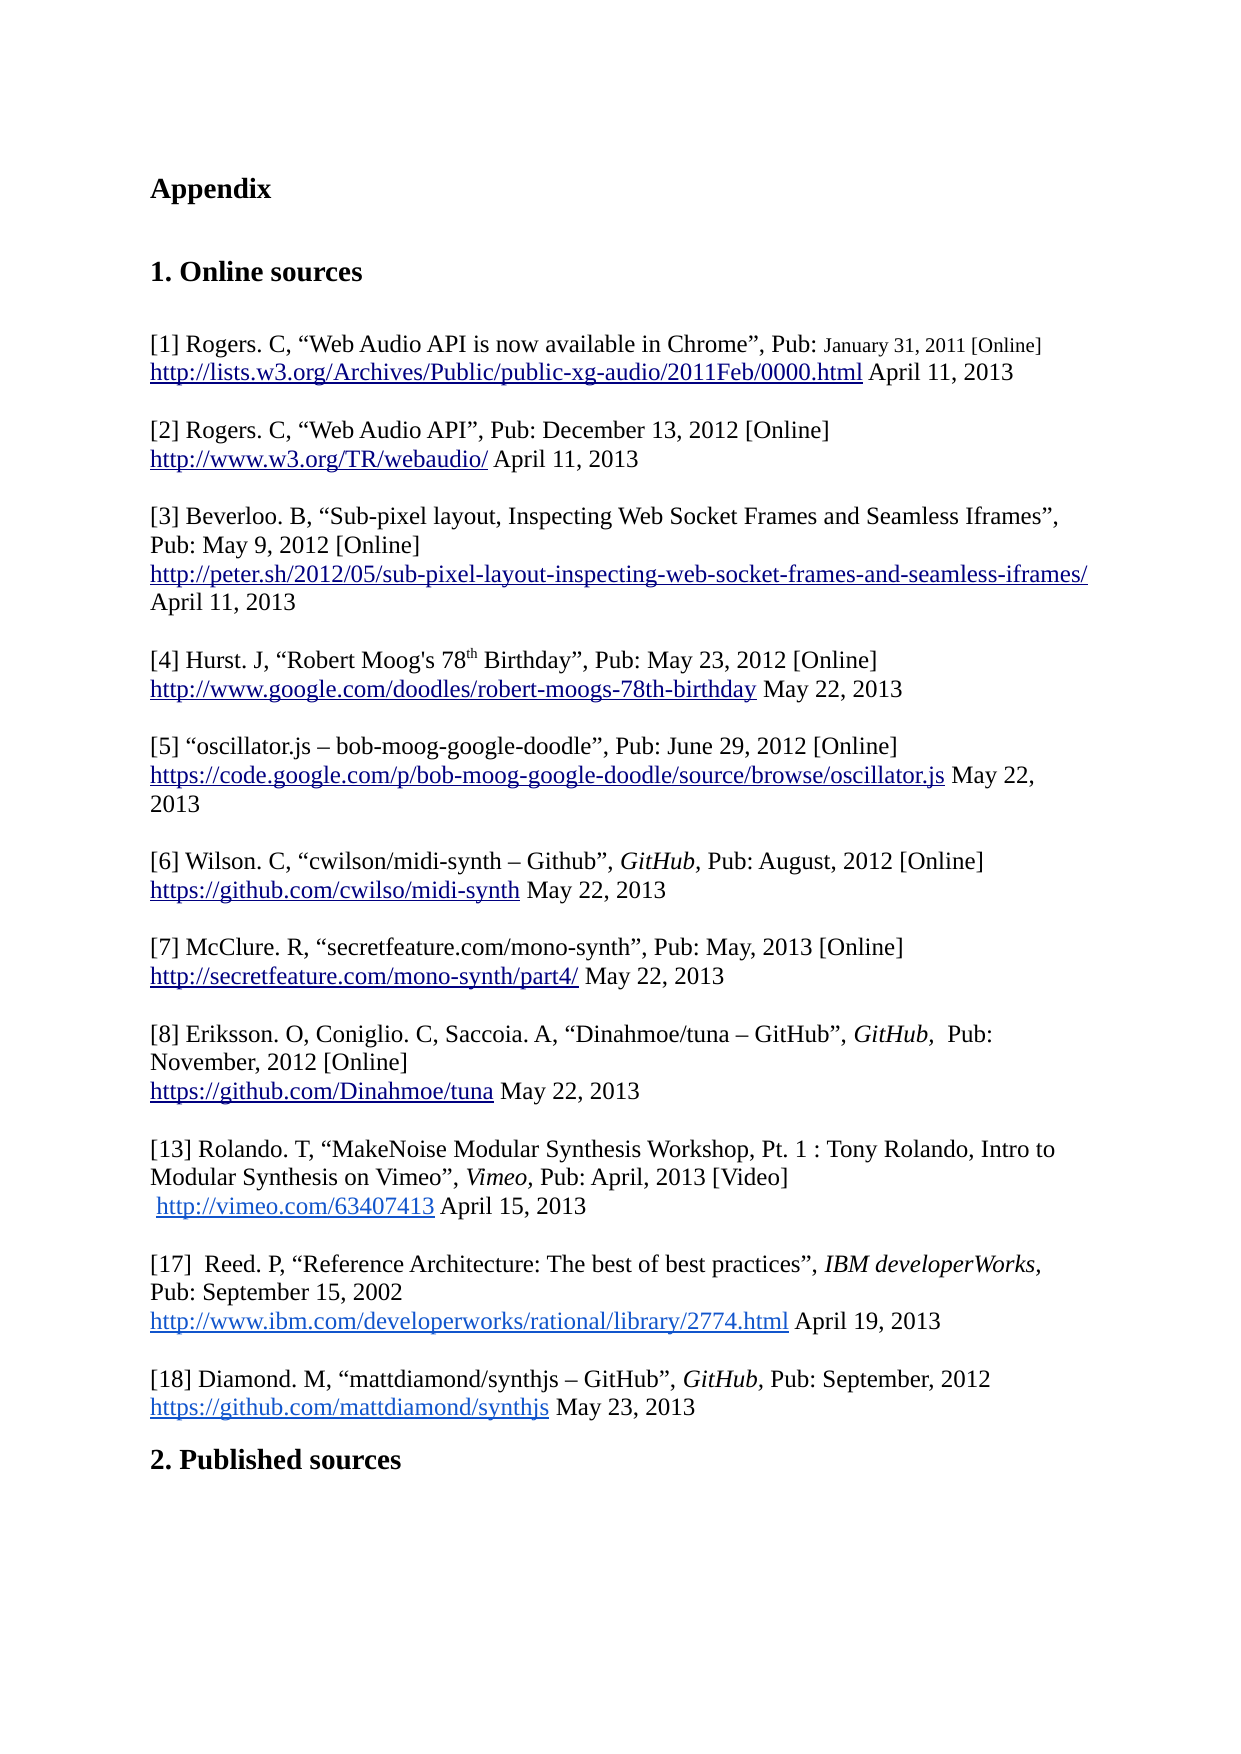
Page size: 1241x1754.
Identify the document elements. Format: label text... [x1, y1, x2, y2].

text https://github.com/Dinahmoe/tuna May 22, 2013 [150, 1076, 1091, 1105]
text https://github.com/cwilso/midi-synth May 22, 2013 [150, 875, 1091, 904]
subtitle 1. Online sources [150, 254, 1091, 287]
text http://www.google.com/doodles/robert-moogs-78th-birthday May 22, 2013 [150, 674, 1091, 702]
text [13] Rolando. T, “MakeNoise Modular Synthesis Workshop, Pt. 1 : Tony Rolando, Intro to Modular Synthesis on Vimeo”, Vimeo, Pub: April, 2013 [Video] [150, 1134, 1091, 1191]
text [5] “oscillator.js – bob-moog-google-doodle”, Pub: June 29, 2012 [Online] [150, 731, 1091, 760]
text http://secretfeature.com/mono-synth/part4/ May 22, 2013 [150, 961, 1091, 990]
text [2] Rogers. C, “Web Audio API”, Pub: December 13, 2012 [Online] [150, 415, 1091, 444]
text [8] Eriksson. O, Coniglio. C, Saccoia. A, “Dinahmoe/tuna – GitHub”, GitHub, Pub: November, 2012 [Online] [150, 1019, 1091, 1076]
text [1] Rogers. C, “Web Audio API is now available in Chrome”, Pub: January 31, 2011 [Online] [150, 329, 1091, 357]
text [4] Hurst. J, “Robert Moog's 78th Birthday”, Pub: May 23, 2012 [Online] [150, 645, 1091, 674]
text https://code.google.com/p/bob-moog-google-doodle/source/browse/oscillator.js May 22, 2013 [150, 760, 1091, 817]
text [3] Beverloo. B, “Sub-pixel layout, Inspecting Web Socket Frames and Seamless Iframes”, Pub: May 9, 2012 [Online] [150, 501, 1091, 559]
text https://github.com/mattdiamond/synthjs May 23, 2013 [150, 1392, 1091, 1421]
text http://lists.w3.org/Archives/Public/public-xg-audio/2011Feb/0000.html April 11, 2013 [150, 357, 1091, 386]
text [7] McClure. R, “secretfeature.com/mono-synth”, Pub: May, 2013 [Online] [150, 932, 1091, 961]
text [17] Reed. P, “Reference Architecture: The best of best practices”, IBM developerWorks, Pub: September 15, 2002 [150, 1249, 1091, 1306]
text http://www.ibm.com/developerworks/rational/library/2774.html April 19, 2013 [150, 1306, 1091, 1335]
text [18] Diamond. M, “mattdiamond/synthjs – GitHub”, GitHub, Pub: September, 2012 [150, 1364, 1091, 1392]
text http://www.w3.org/TR/webaudio/ April 11, 2013 [150, 444, 1091, 472]
subtitle 2. Published sources [150, 1442, 1091, 1476]
text http://vimeo.com/63407413 April 15, 2013 [150, 1191, 1091, 1220]
text http://peter.sh/2012/05/sub-pixel-layout-inspecting-web-socket-frames-and-seamless-iframes/ April 11, 2013 [150, 559, 1091, 616]
subtitle Appendix [150, 171, 1091, 204]
text [6] Wilson. C, “cwilson/midi-synth – Github”, GitHub, Pub: August, 2012 [Online] [150, 846, 1091, 875]
